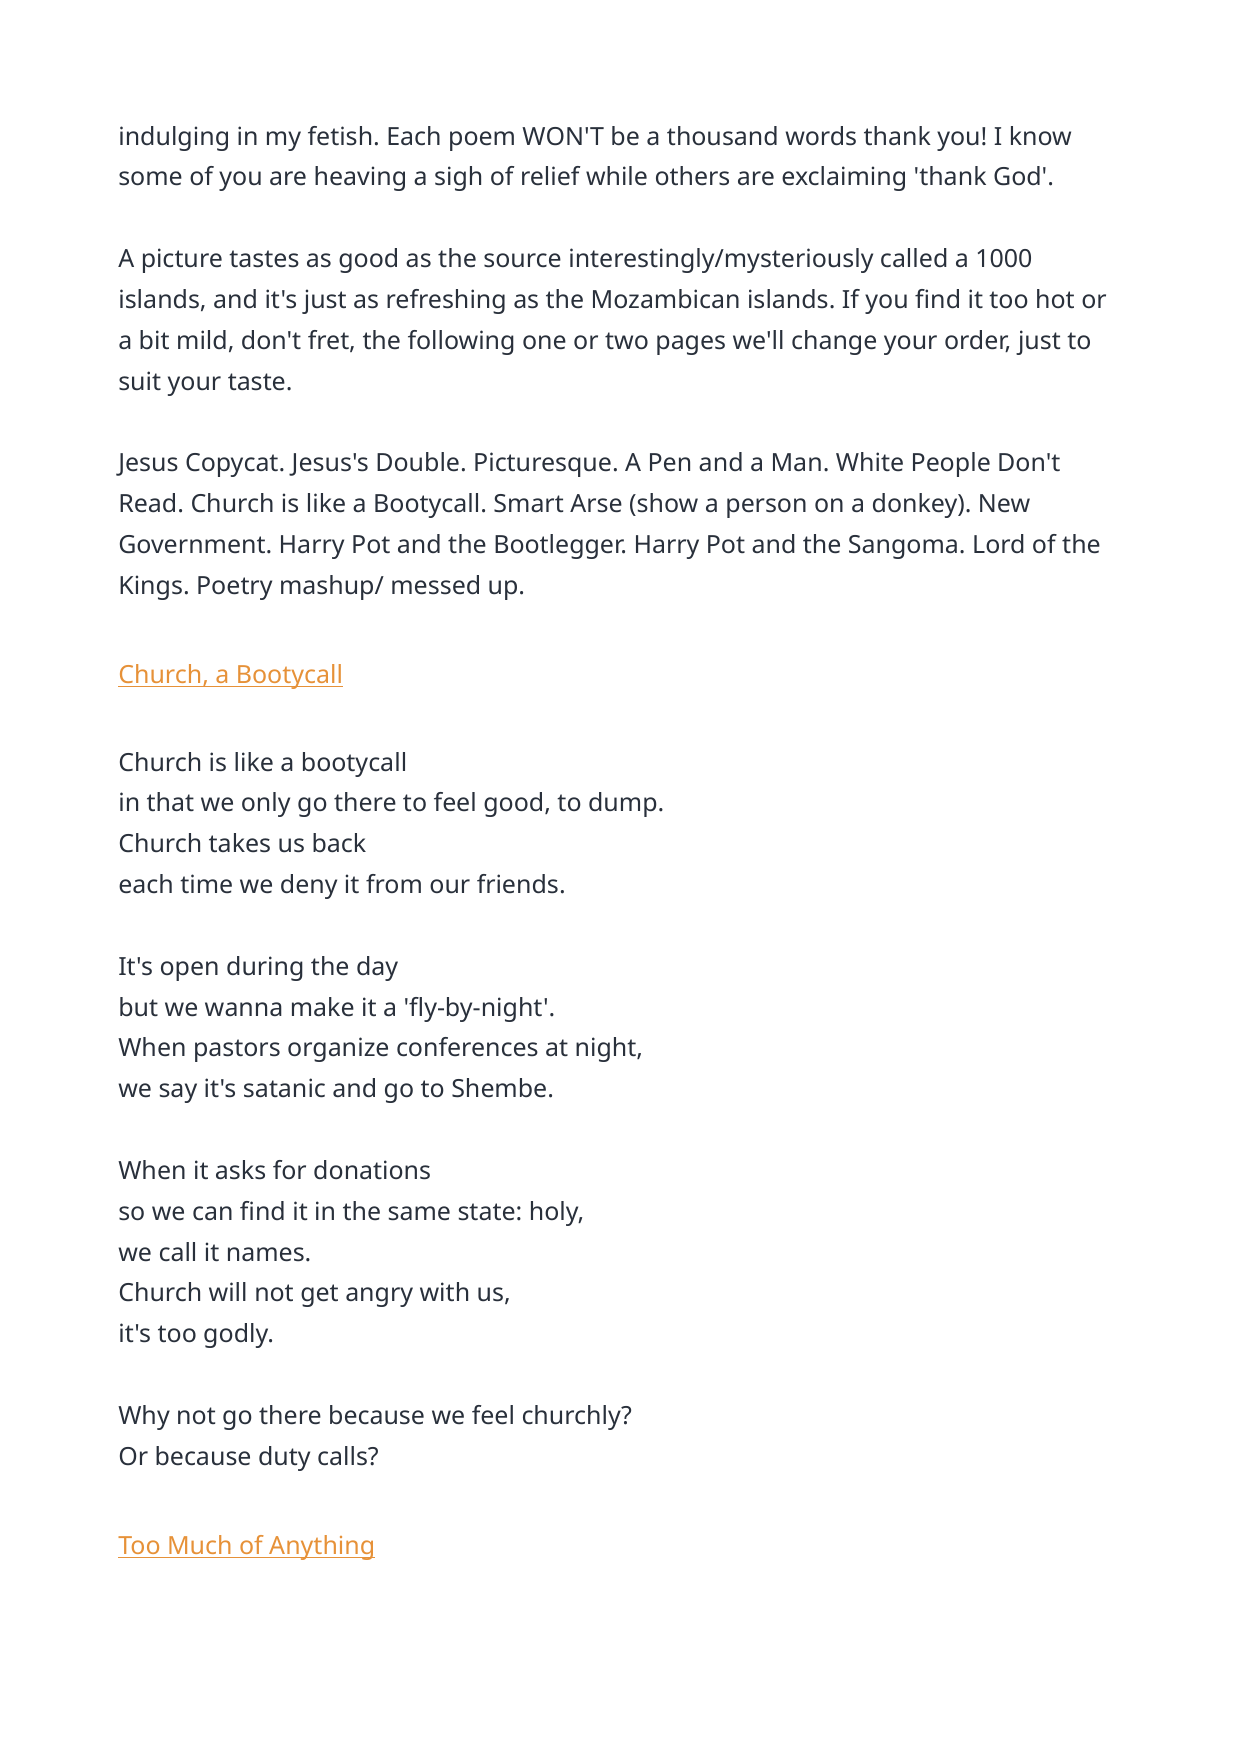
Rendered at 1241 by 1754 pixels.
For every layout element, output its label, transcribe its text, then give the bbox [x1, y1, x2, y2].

subtitle Too Much of Anything [118, 1528, 1122, 1562]
text Church is like a bootycall in that we only go there to feel good, to dump. Church takes us back each time we deny it from our friends. It's open during the day but we wanna make it a 'fly-by-night'. When pastors organize conferences at night, we say it's satanic and go to Shembe. When it asks for donations so we can find it in the same state: holy, we call it names. Church will not get angry with us, it's too godly. Why not go there because we feel churchly? Or because duty calls? [118, 703, 1122, 1472]
text indulging in my fetish. Each poem WON'T be a thousand words thank you! I know some of you are heaving a sigh of relief while others are exclaiming 'thank God'. A picture tastes as good as the source interestingly/mysteriously called a 1000 islands, and it's just as refreshing as the Mozambican islands. If you find it too hot or a bit mild, don't fret, the following one or two pages we'll change your order, just to suit your taste. Jesus Copycat. Jesus's Double. Picturesque. A Pen and a Man. White People Don't Read. Church is like a Bootycall. Smart Arse (show a person on a donkey). New Government. Harry Pot and the Bootlegger. Harry Pot and the Sangoma. Lord of the Kings. Poetry mashup/ messed up. [118, 118, 1122, 601]
subtitle Church, a Bootycall [118, 657, 1122, 691]
text [118, 1574, 1122, 1608]
